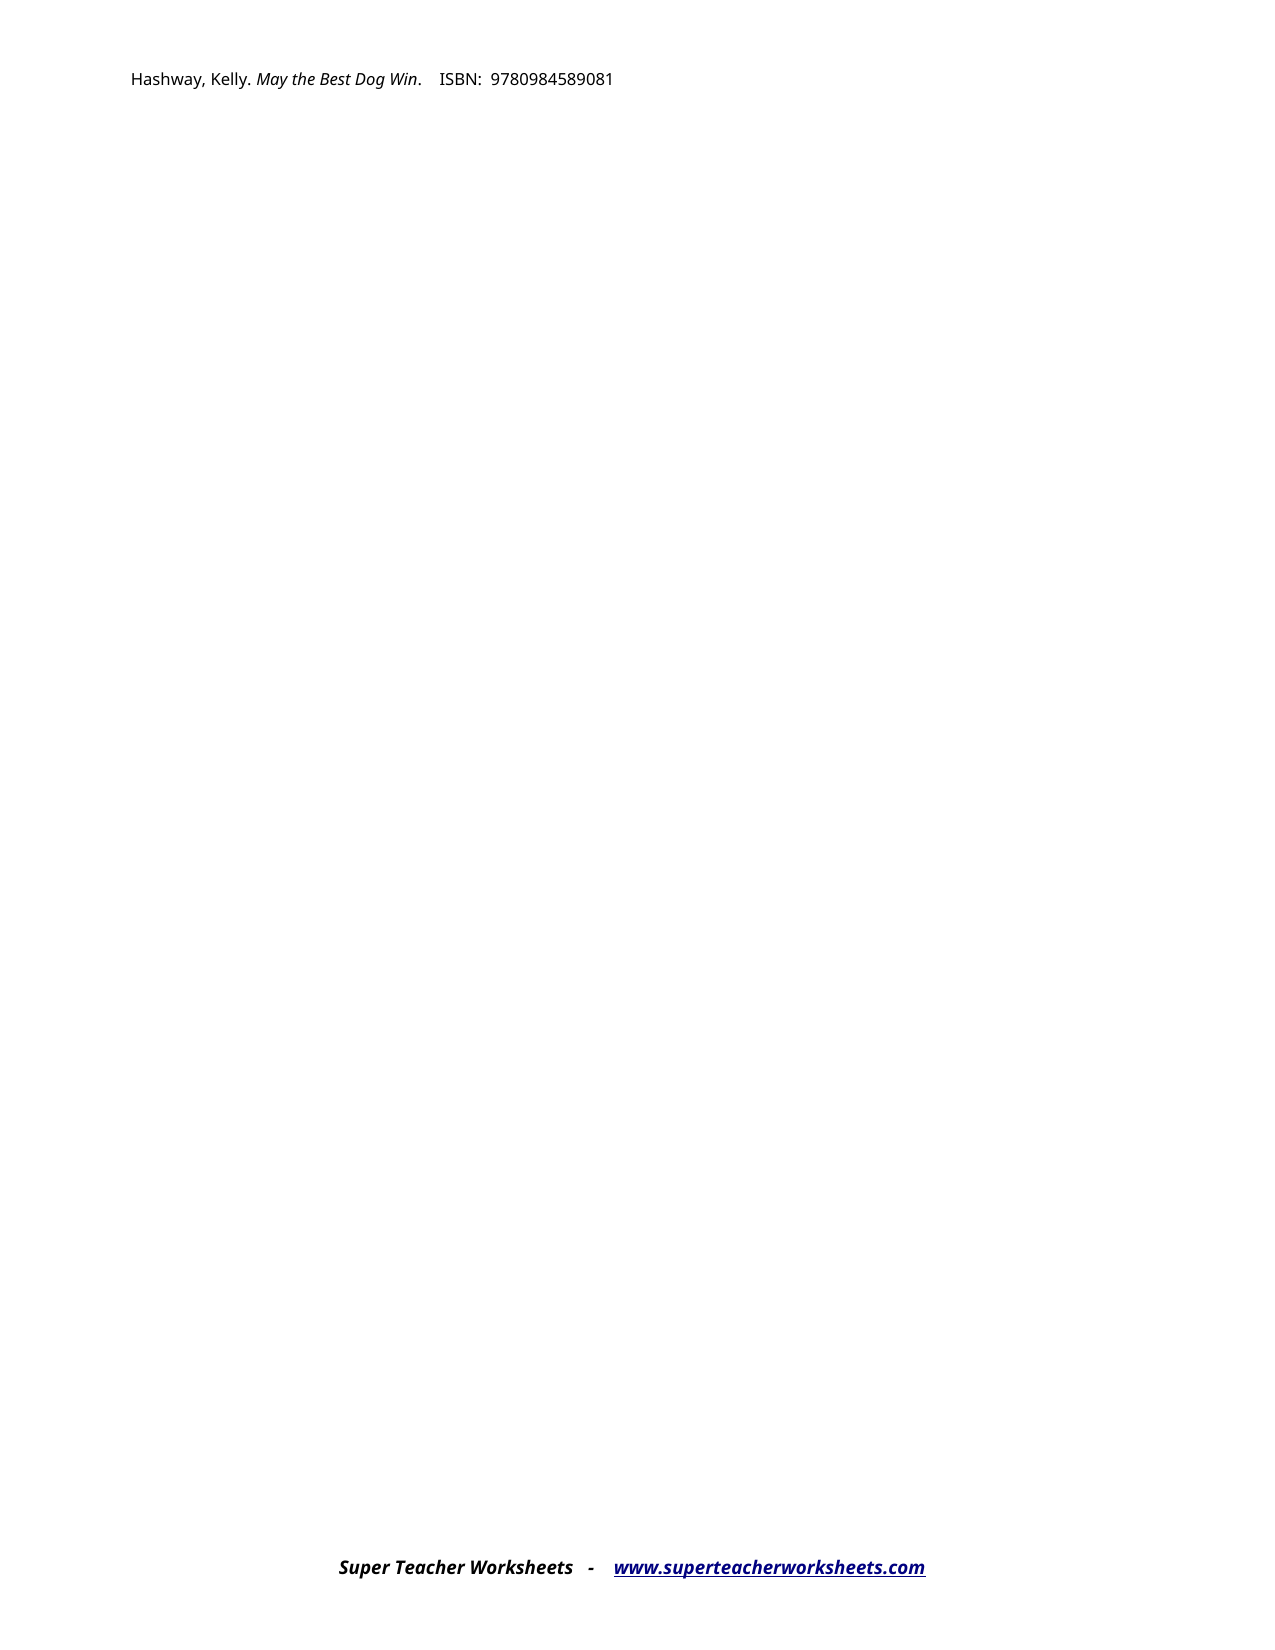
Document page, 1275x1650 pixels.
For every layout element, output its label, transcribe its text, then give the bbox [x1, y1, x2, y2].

text Hashway, Kelly. May the Best Dog Win. ISBN: 9780984589081 [56, 67, 1211, 90]
